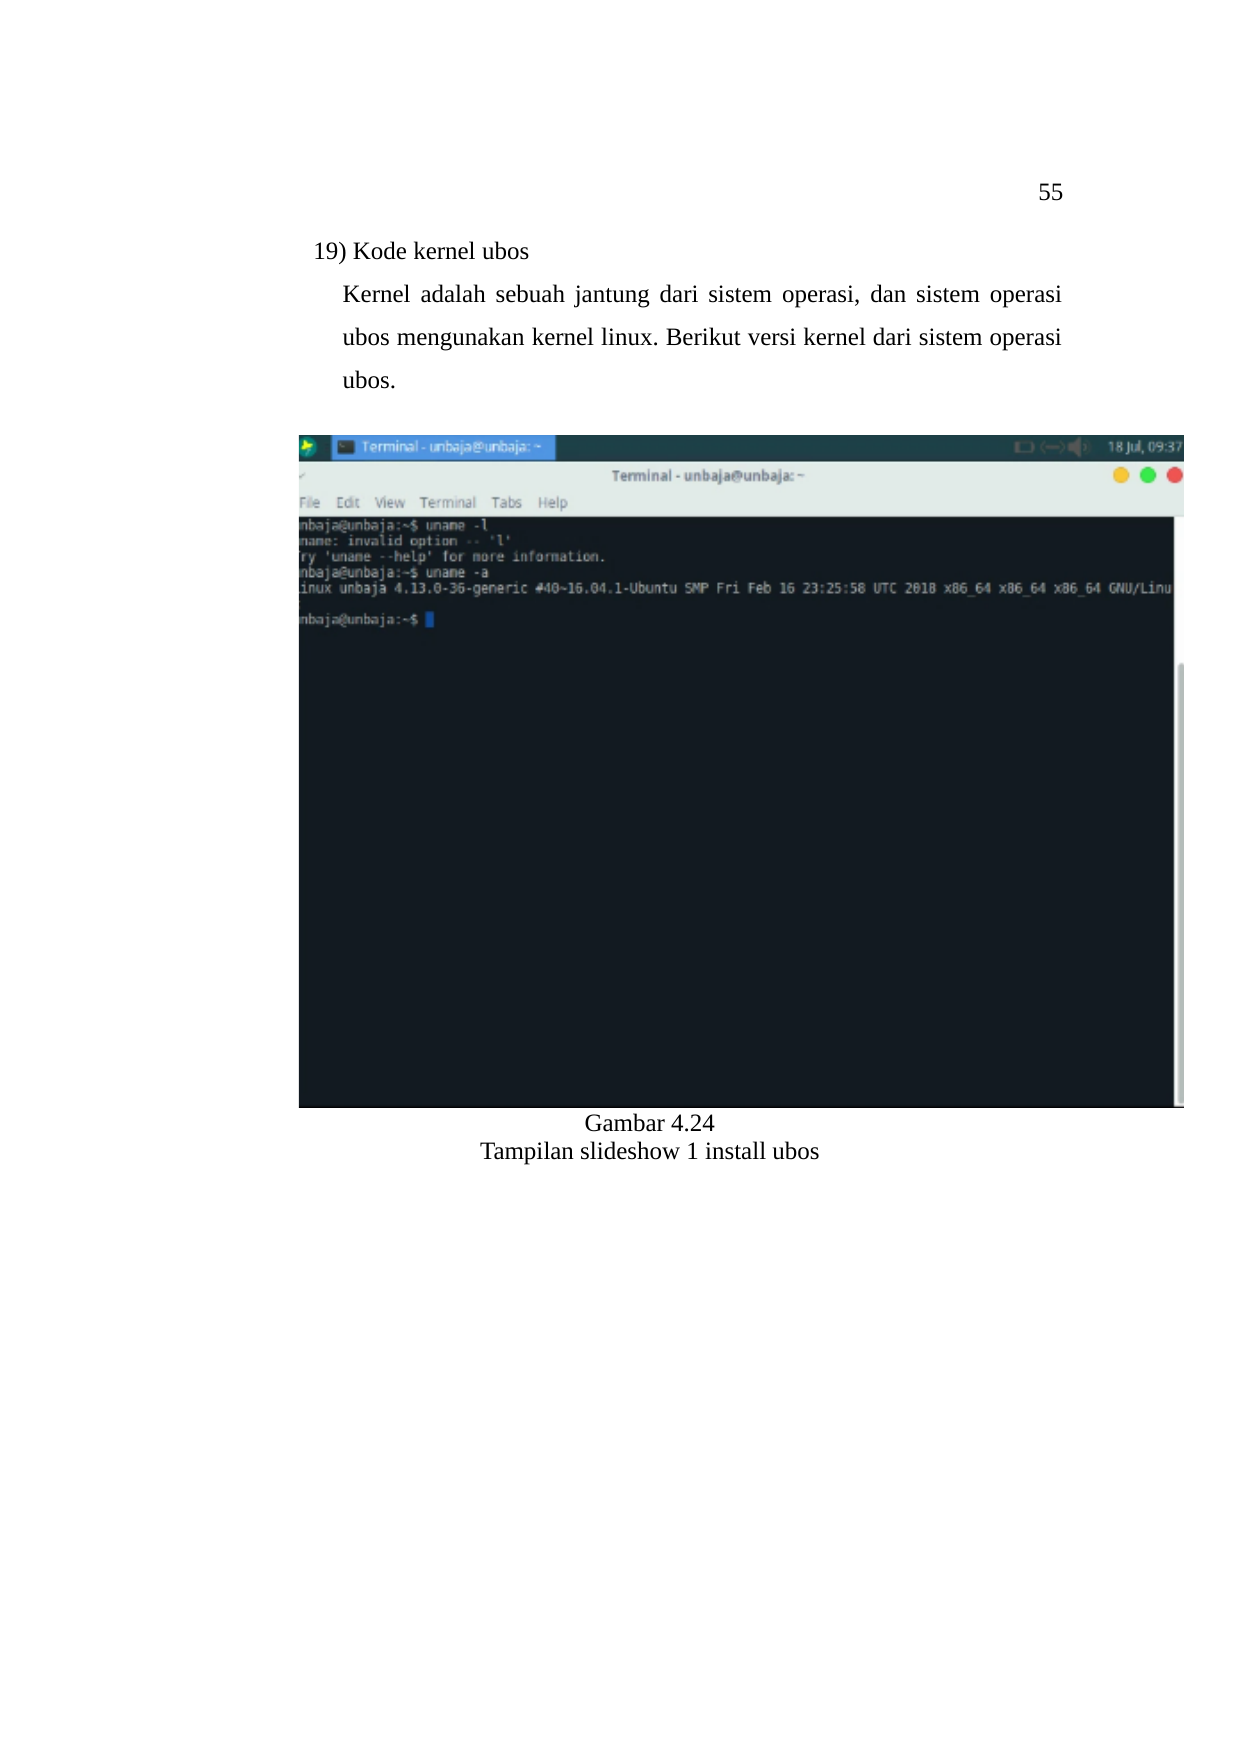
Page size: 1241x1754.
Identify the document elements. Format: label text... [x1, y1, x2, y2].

text Gambar 4.24 [236, 409, 1063, 1136]
text 19) Kode kernel ubos [313, 236, 1063, 265]
picture [298, 435, 1184, 1108]
text Tampilan slideshow 1 install ubos [236, 1136, 1063, 1165]
text Kernel adalah sebuah jantung dari sistem operasi, dan sistem operasi ubos mengunakan kernel linux. Berikut versi kernel dari sistem operasi ubos. [342, 279, 1063, 394]
